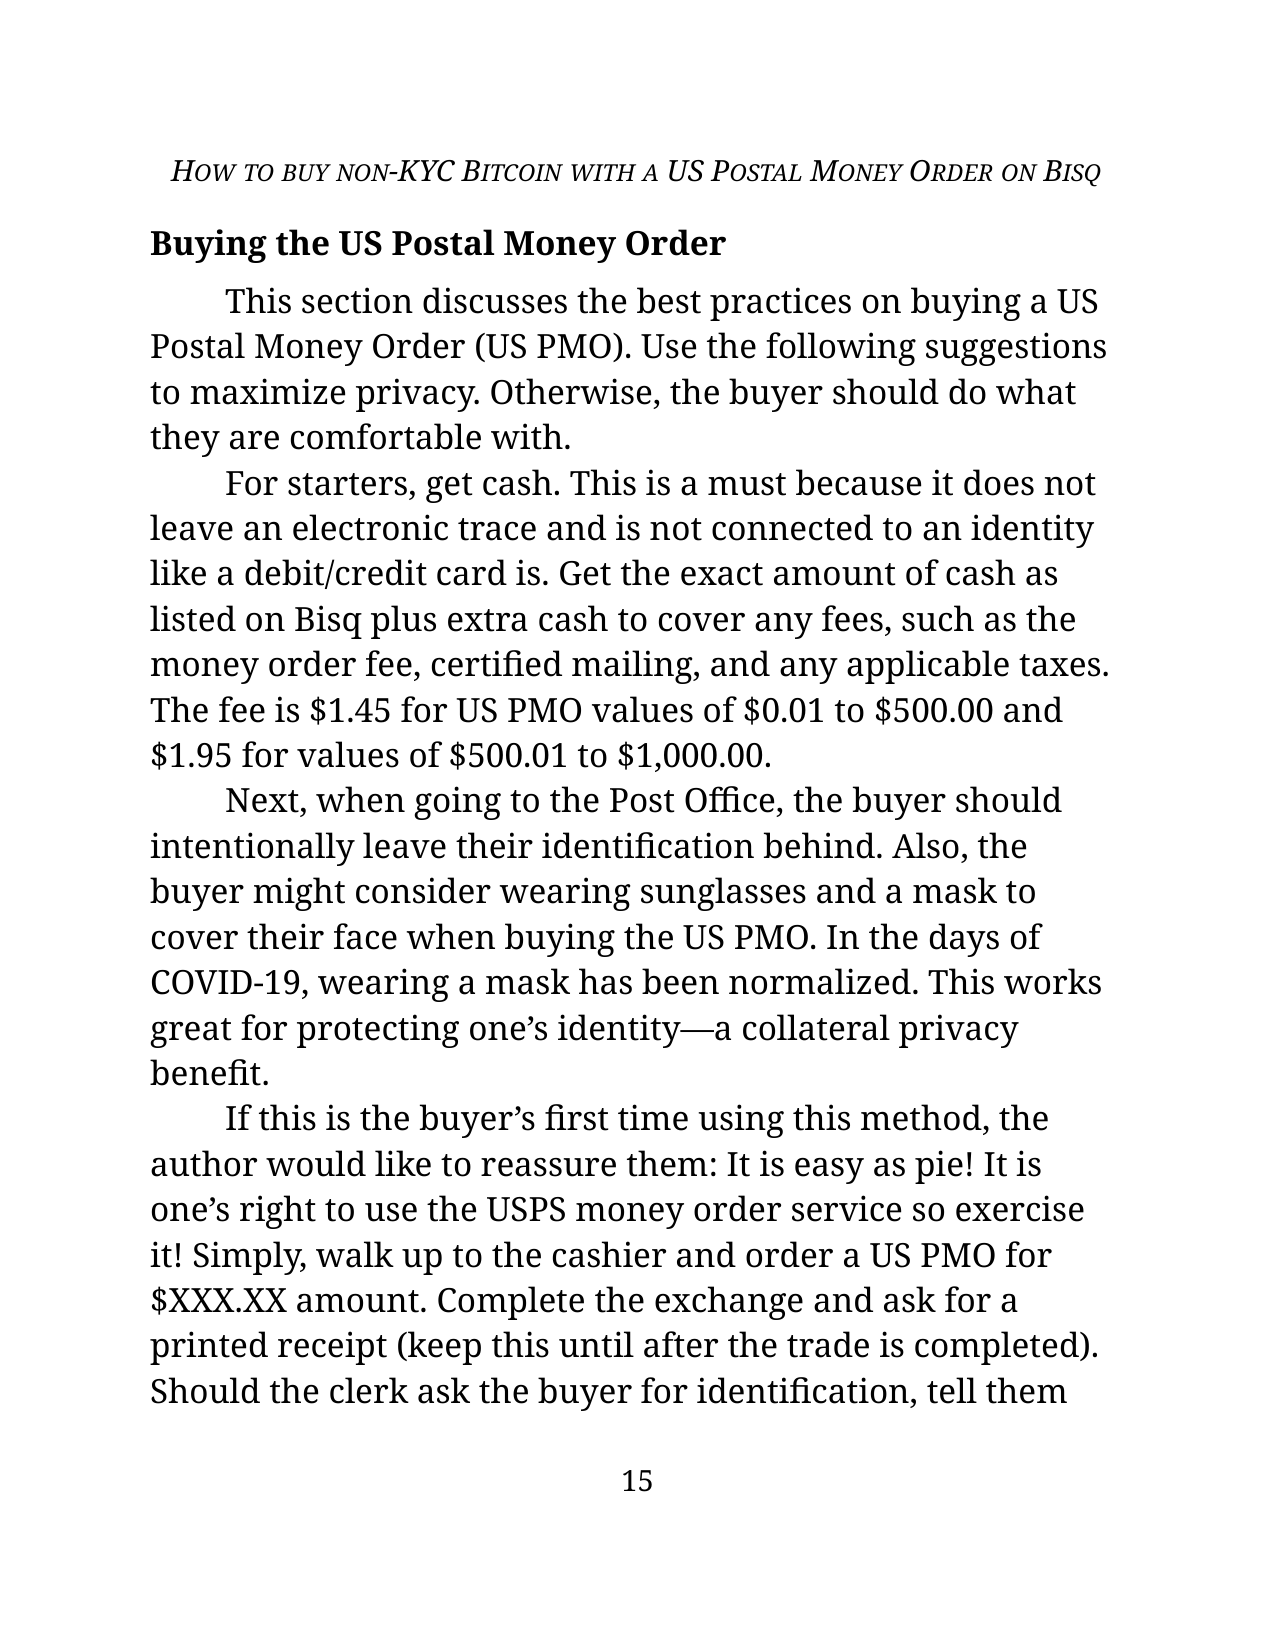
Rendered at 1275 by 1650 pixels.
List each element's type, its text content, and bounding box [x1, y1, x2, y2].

subtitle Buying the US Postal Money Order [150, 220, 1125, 265]
text Next, when going to the Post Office, the buyer should intentionally leave their identification behind. Also, the buyer might consider wearing sunglasses and a mask to cover their face when buying the US PMO. In the days of COVID-19, wearing a mask has been normalized. This works great for protecting one’s identity—a collateral privacy benefit. [150, 777, 1125, 1095]
text If this is the buyer’s first time using this method, the author would like to reassure them: It is easy as pie! It is one’s right to use the USPS money order service so exercise it! Simply, walk up to the cashier and order a US PMO for $XXX.XX amount. Complete the exchange and ask for a printed receipt (keep this until after the trade is completed). Should the clerk ask the buyer for identification, tell them [150, 1095, 1125, 1413]
text This section discusses the best practices on buying a US Postal Money Order (US PMO). Use the following suggestions to maximize privacy. Otherwise, the buyer should do what they are comfortable with. [150, 278, 1125, 459]
text For starters, get cash. This is a must because it does not leave an electronic trace and is not connected to an identity like a debit/credit card is. Get the exact amount of cash as listed on Bisq plus extra cash to cover any fees, such as the money order fee, certified mailing, and any applicable taxes. The fee is $1.45 for US PMO values of $0.01 to $500.00 and $1.95 for values of $500.01 to $1,000.00. [150, 459, 1125, 777]
